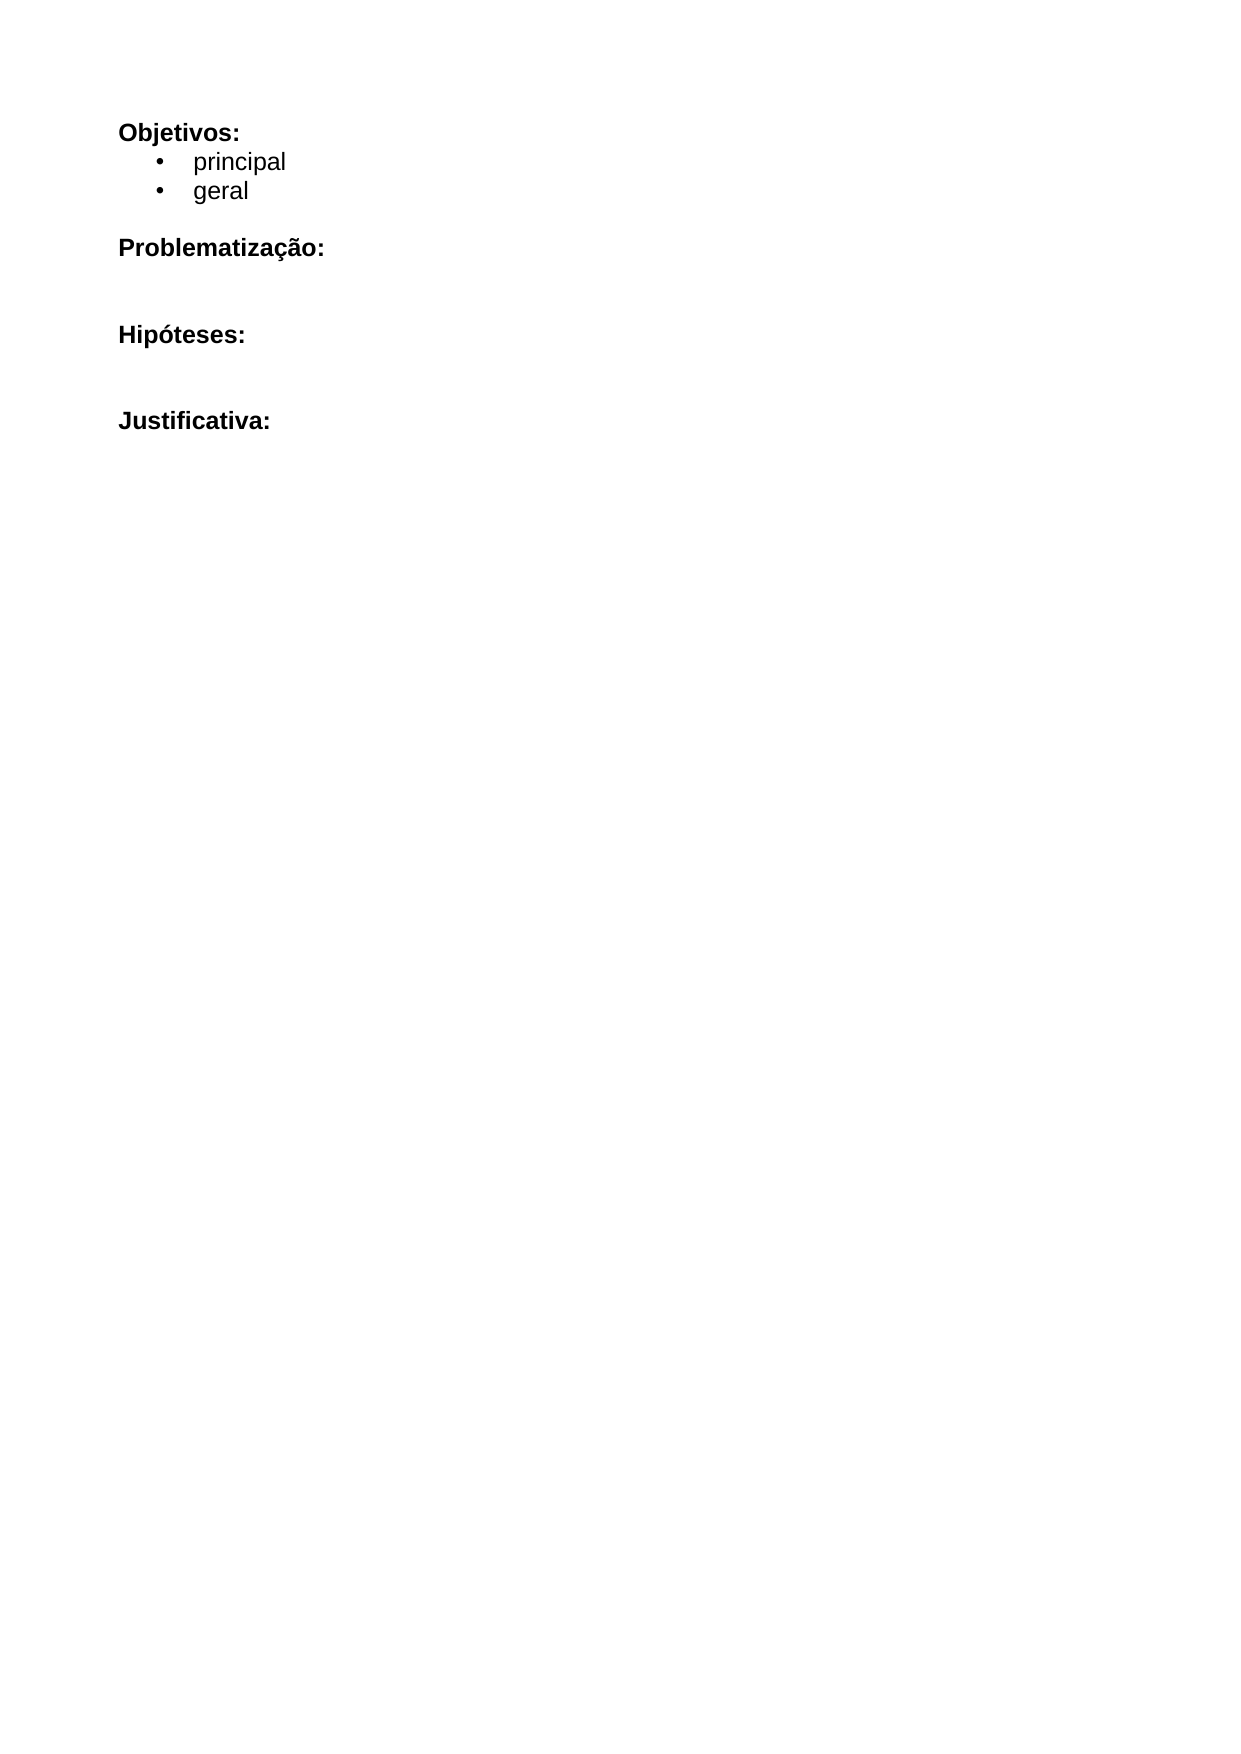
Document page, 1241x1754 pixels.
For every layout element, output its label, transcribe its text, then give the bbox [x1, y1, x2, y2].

text Justificativa: [118, 406, 1122, 434]
text Hipóteses: [118, 319, 1122, 348]
list principal [156, 147, 1122, 176]
list geral [156, 176, 1122, 204]
text Problematização: [118, 233, 1122, 262]
text Objetivos: [118, 118, 1122, 147]
